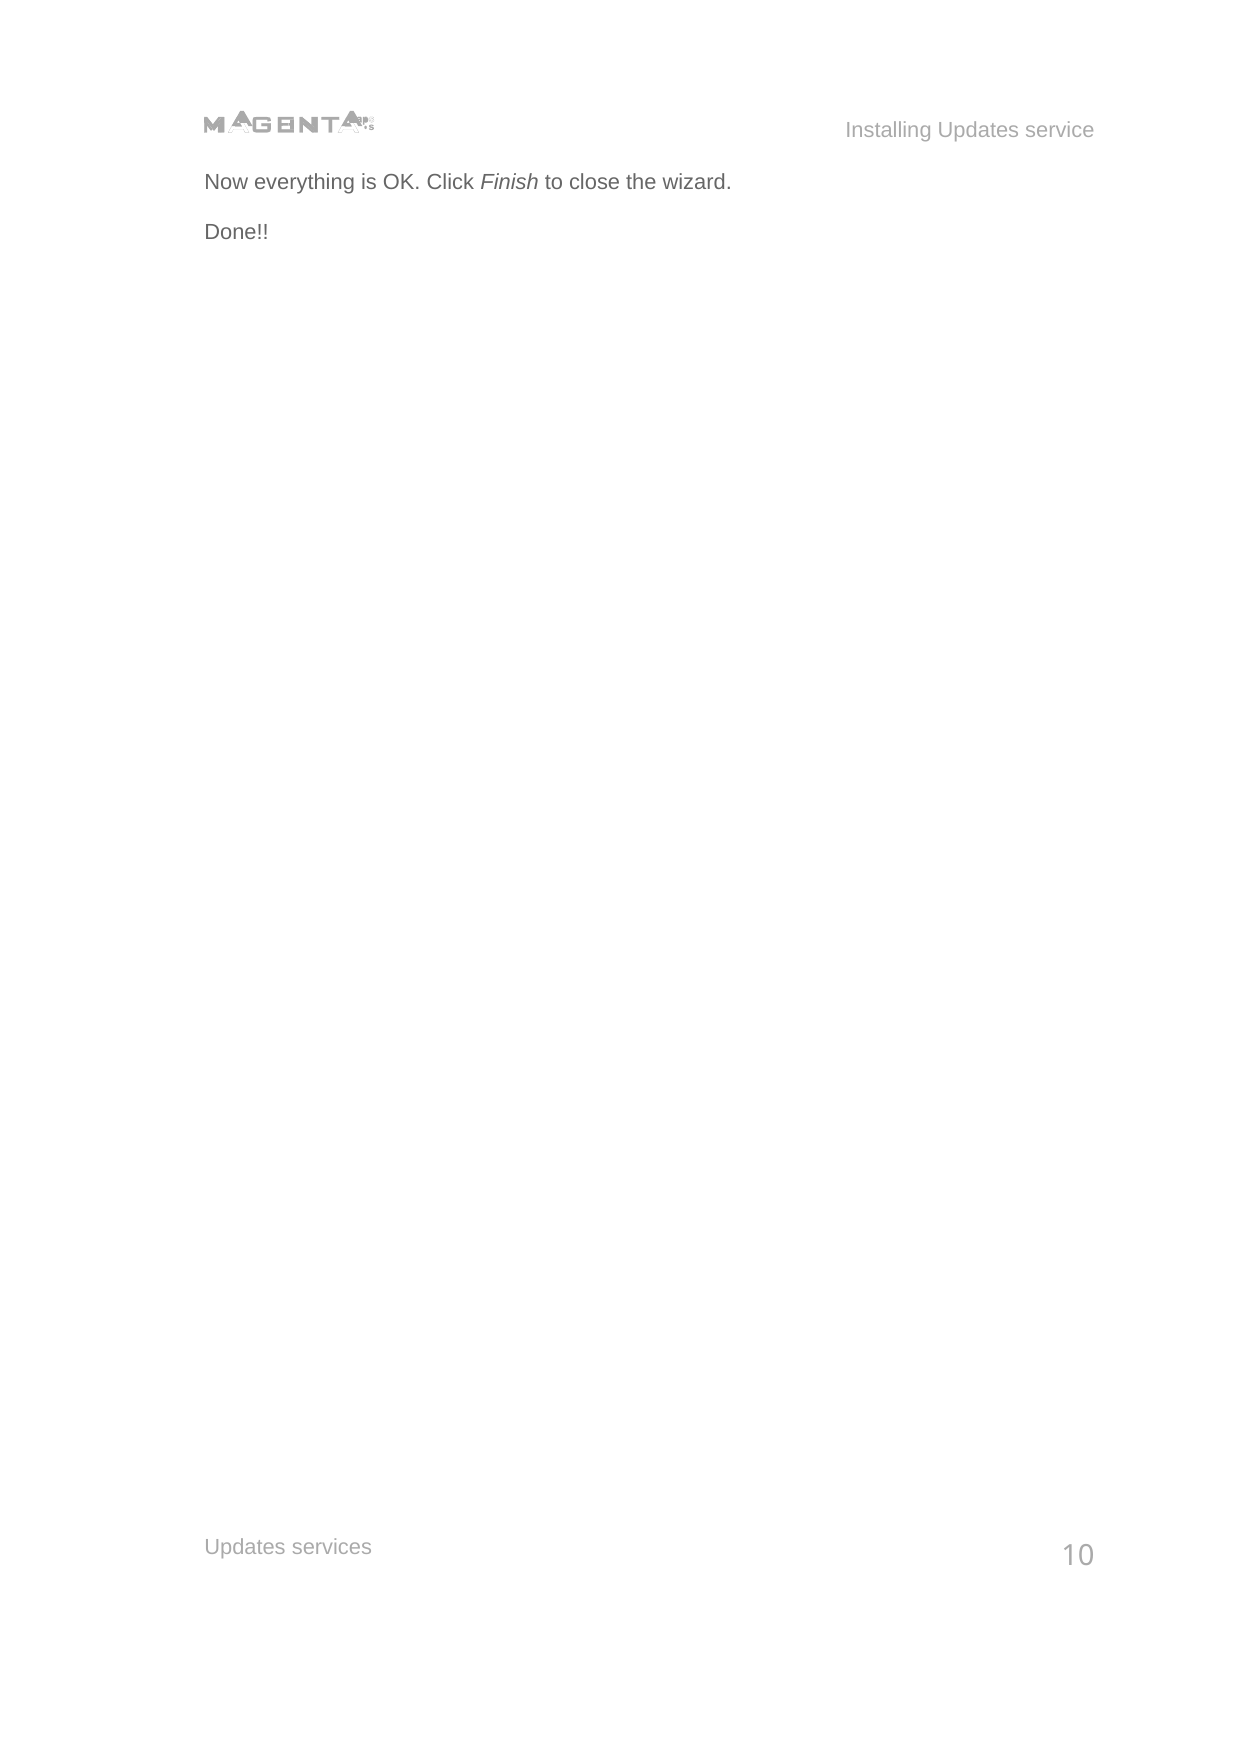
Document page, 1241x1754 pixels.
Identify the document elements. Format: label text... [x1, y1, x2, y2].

text Now everything is OK. Click Finish to close the wizard. [204, 166, 1094, 196]
text Done!! [204, 216, 1094, 246]
